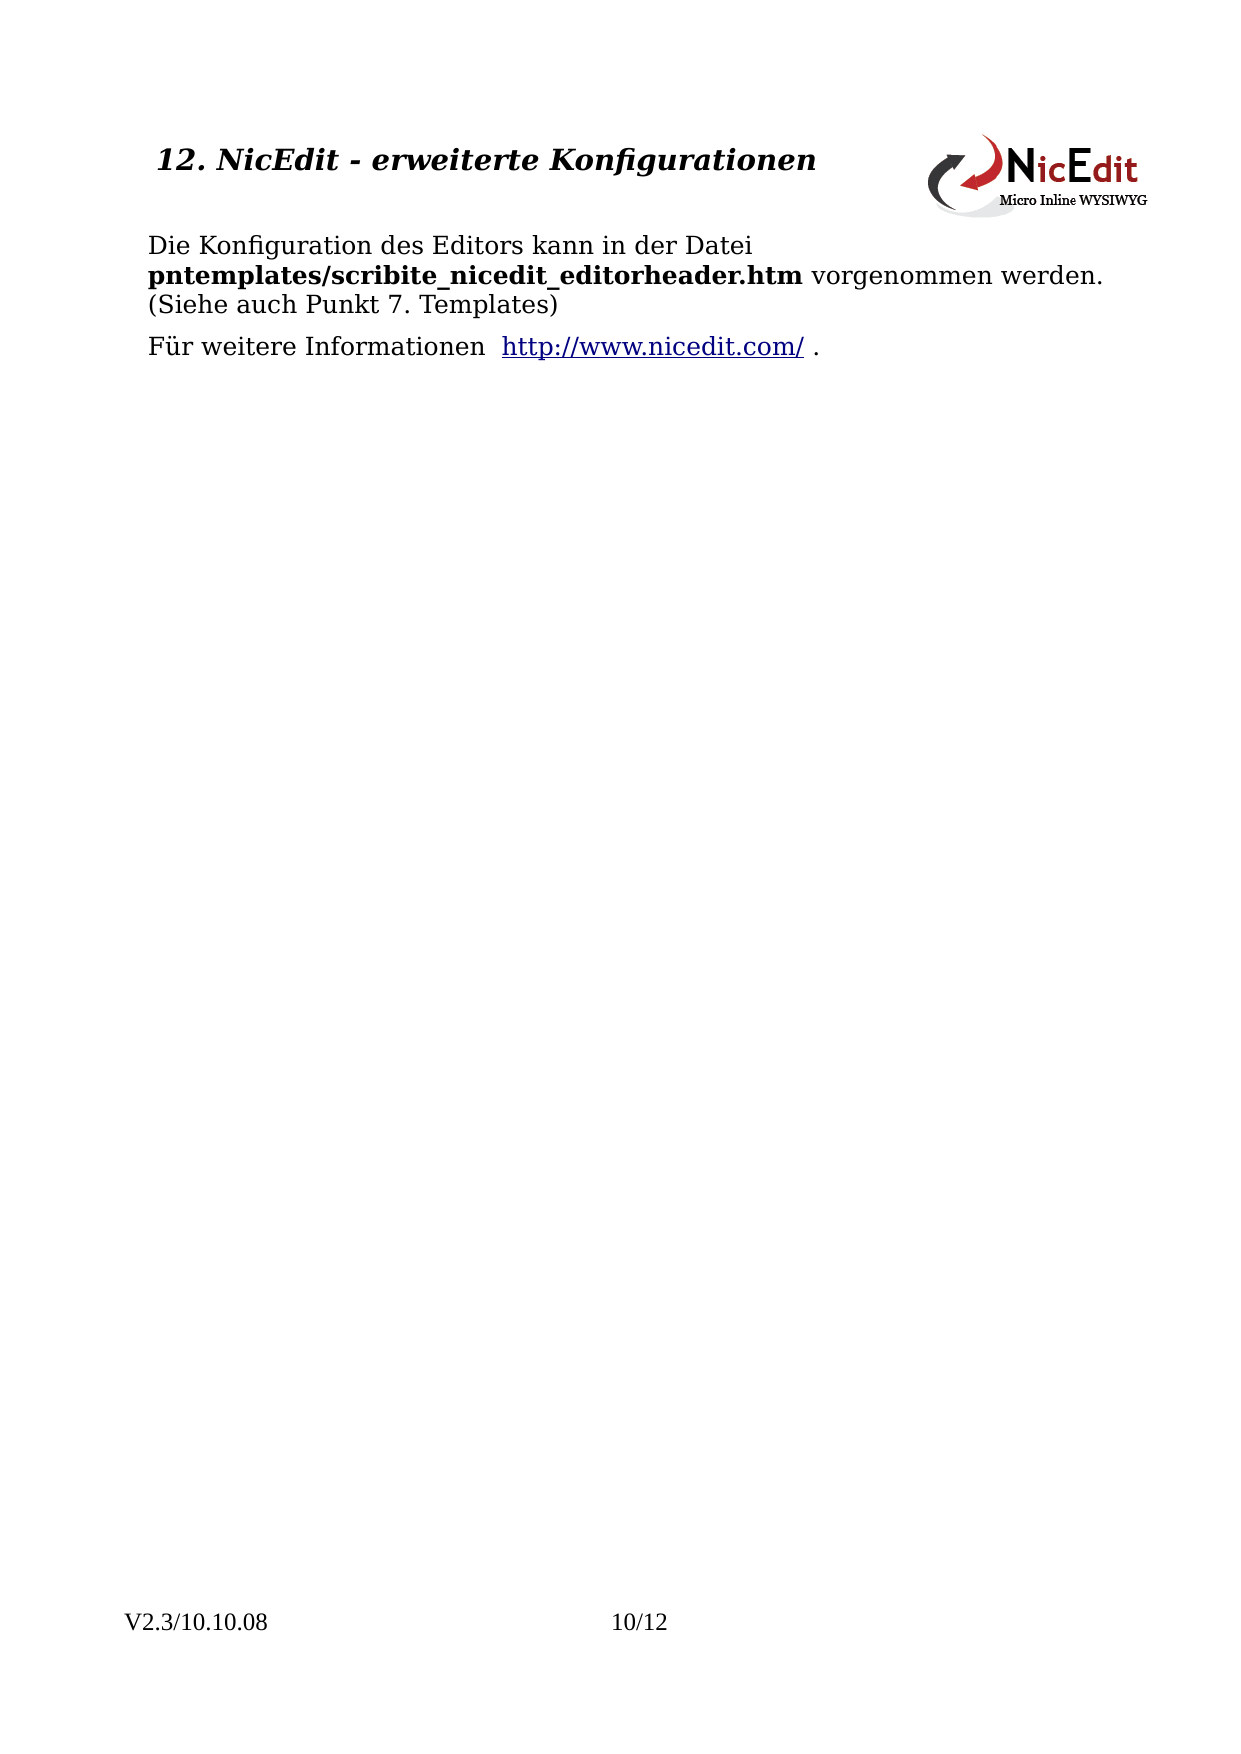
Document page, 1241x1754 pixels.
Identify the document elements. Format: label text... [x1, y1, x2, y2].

picture [919, 129, 1153, 224]
text Für weitere Informationen http://www.nicedit.com/ . [148, 332, 1160, 361]
subtitle NicEdit - erweiterte Konfigurationen [156, 143, 919, 177]
text Die Konfiguration des Editors kann in der Datei pntemplates/scribite_nicedit_editorheader.htm vorgenommen werden. (Siehe auch Punkt 7. Templates) [148, 232, 1160, 319]
